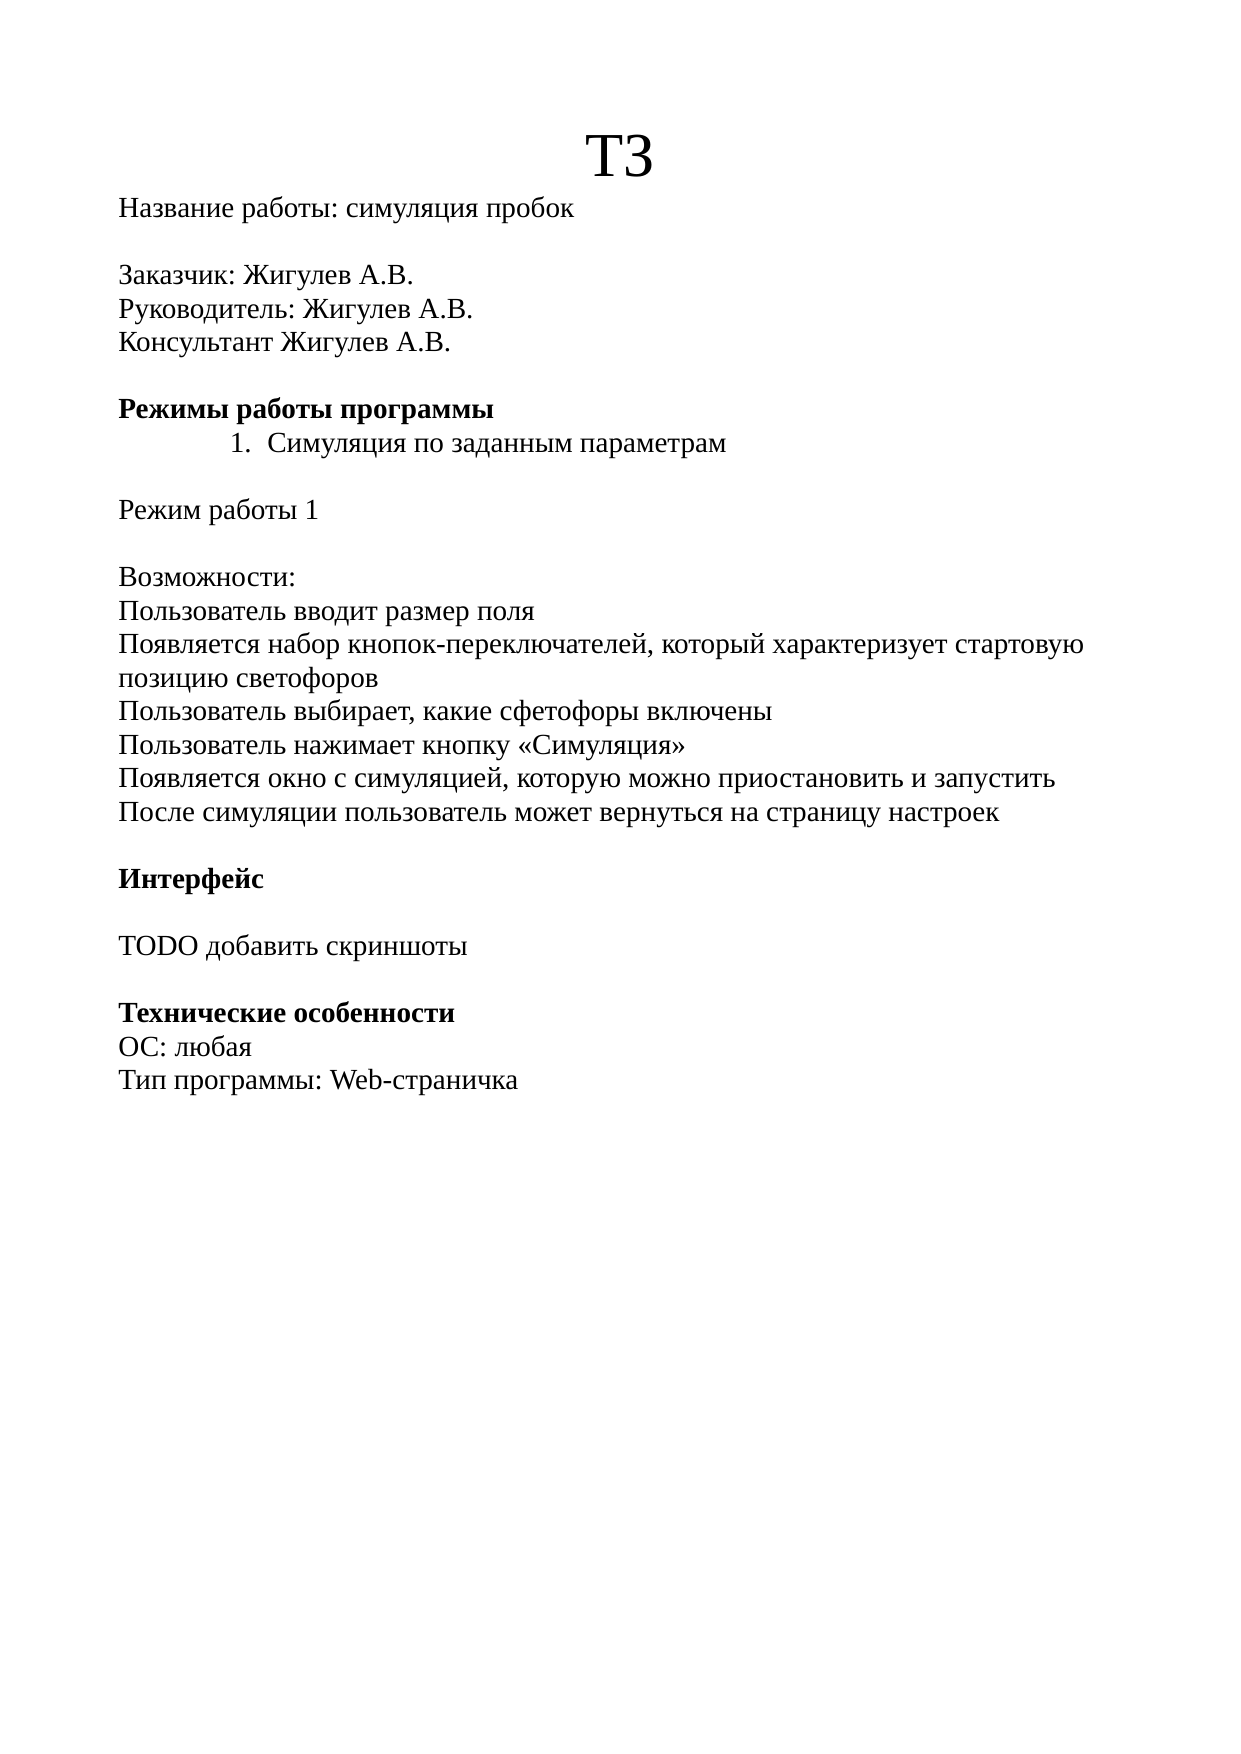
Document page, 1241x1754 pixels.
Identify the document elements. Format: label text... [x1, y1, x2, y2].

text Появляется набор кнопок-переключателей, который характеризует стартовую позицию светофоров [118, 626, 1122, 693]
text Технические особенности [118, 995, 1122, 1029]
text Заказчик: Жигулев А.В. [118, 257, 1122, 291]
text Пользователь вводит размер поля [118, 593, 1122, 626]
list Симуляция по заданным параметрам [229, 425, 1122, 458]
text После симуляции пользователь может вернуться на страницу настроек [118, 794, 1122, 827]
text ОС: любая [118, 1029, 1122, 1062]
text TODO добавить скриншоты [118, 928, 1122, 962]
text Режим работы 1 [118, 492, 1122, 526]
text Пользователь выбирает, какие сфетофоры включены [118, 693, 1122, 727]
text Название работы: симуляция пробок [118, 190, 1122, 224]
text Руководитель: Жигулев А.В. [118, 291, 1122, 324]
text ТЗ [118, 118, 1122, 190]
text Тип программы: Web-страничка [118, 1062, 1122, 1096]
text Режимы работы программы [118, 391, 1122, 425]
text Появляется окно с симуляцией, которую можно приостановить и запустить [118, 760, 1122, 794]
text Возможности: [118, 559, 1122, 593]
text Пользователь нажимает кнопку «Симуляция» [118, 727, 1122, 760]
text Интерфейс [118, 861, 1122, 894]
text Консультант Жигулев А.В. [118, 324, 1122, 358]
